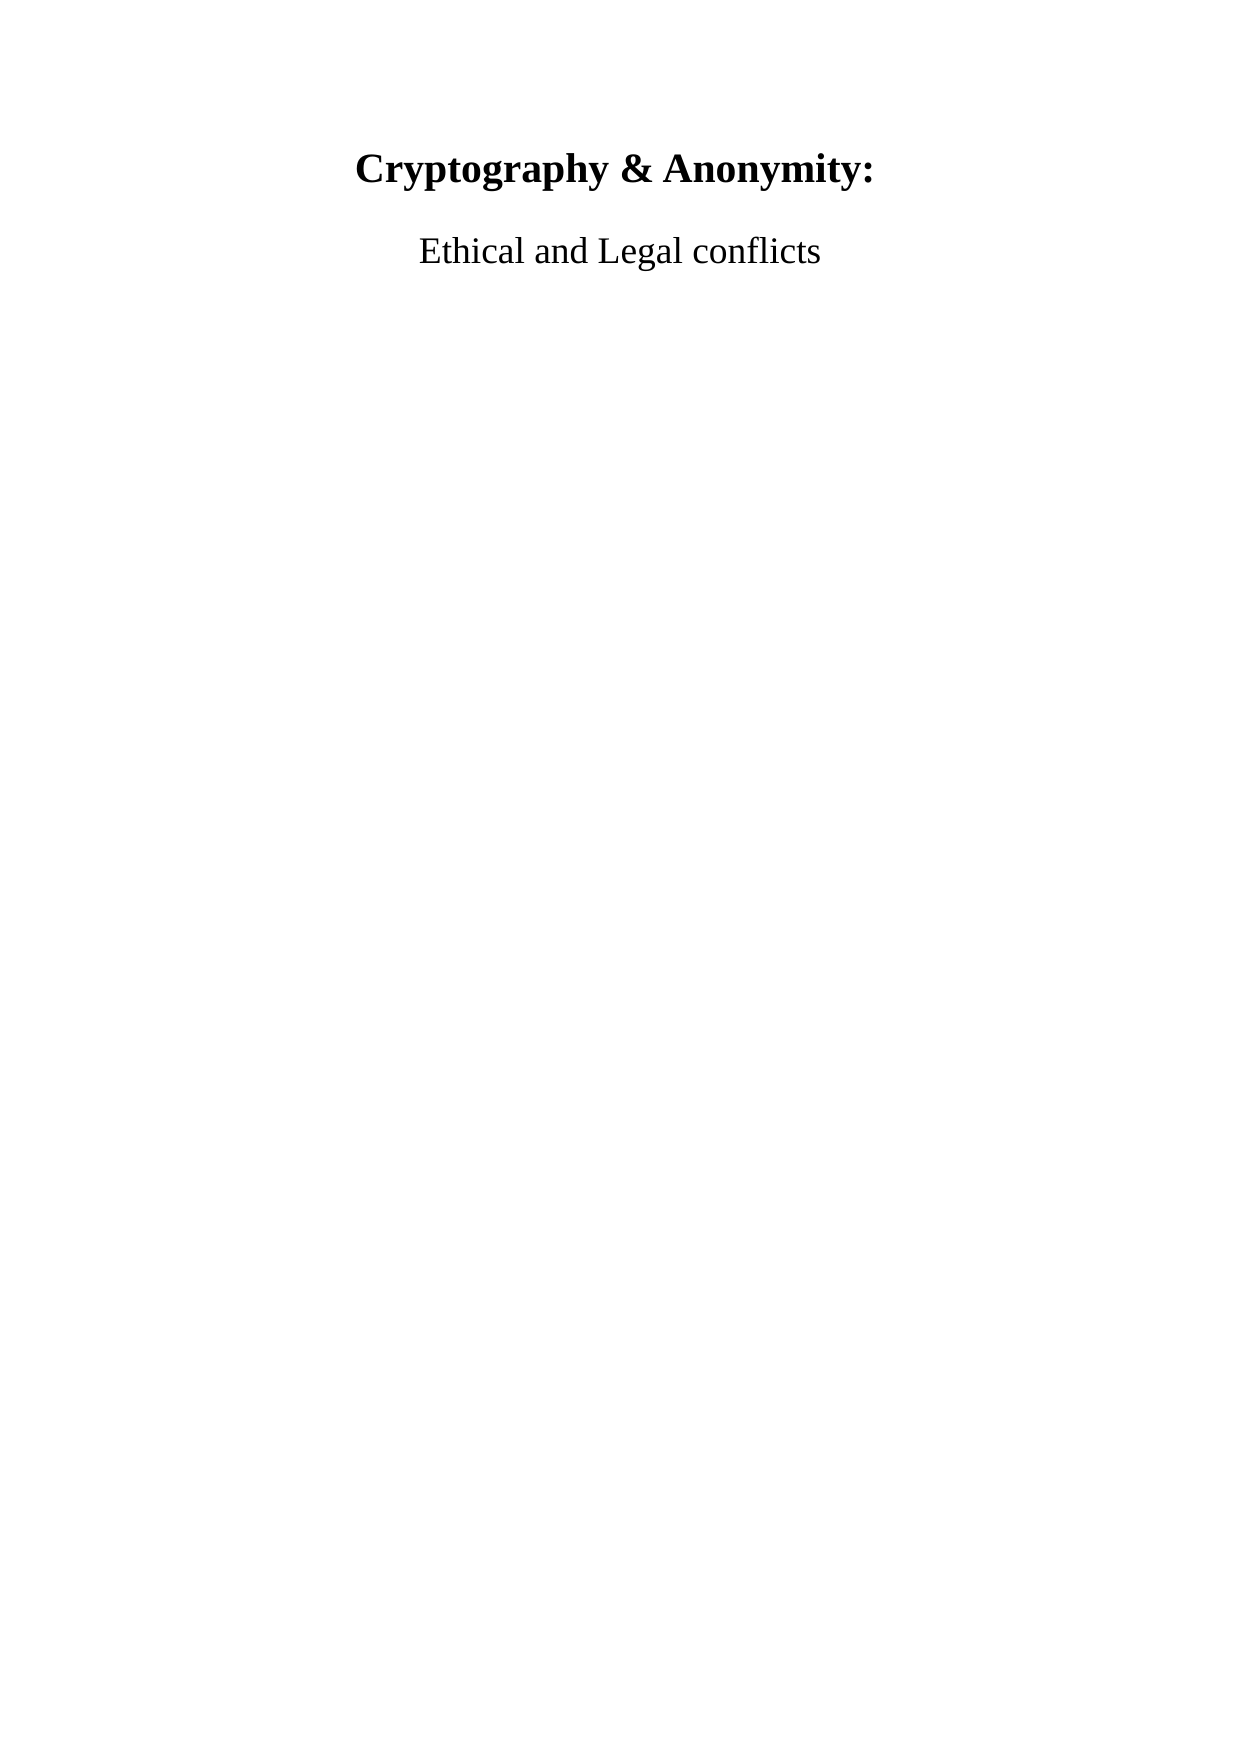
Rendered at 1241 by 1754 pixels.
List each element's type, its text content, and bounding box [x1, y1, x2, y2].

subtitle Cryptography & Anonymity: [118, 143, 1122, 191]
subtitle Ethical and Legal conflicts [118, 228, 1122, 272]
